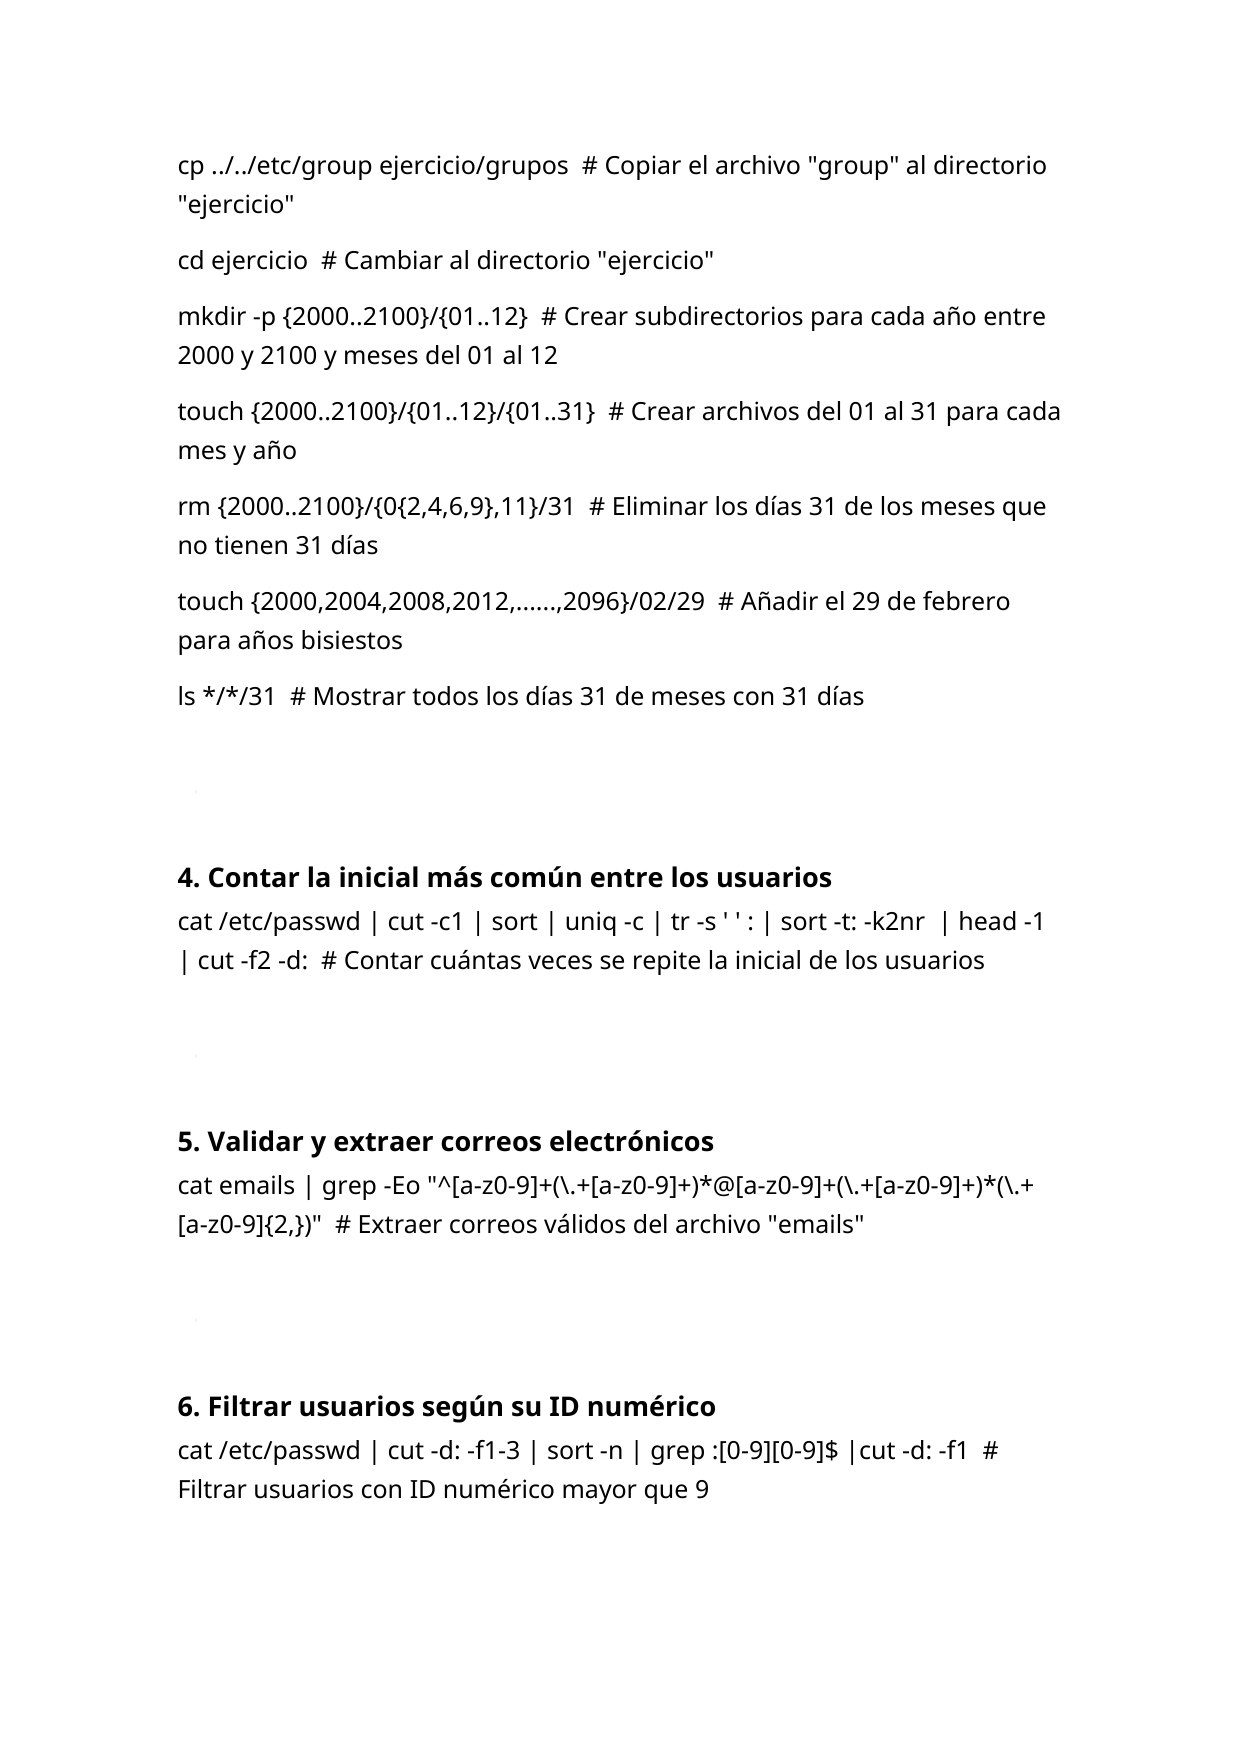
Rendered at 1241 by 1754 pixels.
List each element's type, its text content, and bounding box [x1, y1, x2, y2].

text cd ejercicio # Cambiar al directorio "ejercicio" [177, 243, 1063, 277]
text mkdir -p {2000..2100}/{01..12} # Crear subdirectorios para cada año entre 2000 y 2100 y meses del 01 al 12 [177, 298, 1063, 372]
text touch {2000..2100}/{01..12}/{01..31} # Crear archivos del 01 al 31 para cada mes y año [177, 393, 1063, 467]
text cat /etc/passwd | cut -c1 | sort | uniq -c | tr -s ' ' : | sort -t: -k2nr | head -1 | cut -f2 -d: # Contar cuántas veces se repite la inicial de los usuarios [177, 904, 1063, 977]
text cat /etc/passwd | cut -d: -f1-3 | sort -n | grep :[0-9][0-9]$ |cut -d: -f1 # Filtrar usuarios con ID numérico mayor que 9 [177, 1432, 1063, 1506]
subtitle 6. Filtrar usuarios según su ID numérico [177, 1387, 1063, 1424]
text touch {2000,2004,2008,2012,......,2096}/02/29 # Añadir el 29 de febrero para años bisiestos [177, 583, 1063, 657]
text cat emails | grep -Eo "^[a-z0-9]+(\.+[a-z0-9]+)*@[a-z0-9]+(\.+[a-z0-9]+)*(\.+[a-z0-9]{2,})" # Extraer correos válidos del archivo "emails" [177, 1168, 1063, 1241]
text rm {2000..2100}/{0{2,4,6,9},11}/31 # Eliminar los días 31 de los meses que no tienen 31 días [177, 488, 1063, 562]
subtitle 5. Validar y extraer correos electrónicos [177, 1123, 1063, 1160]
subtitle 4. Contar la inicial más común entre los usuarios [177, 858, 1063, 895]
text ls */*/31 # Mostrar todos los días 31 de meses con 31 días [177, 678, 1063, 712]
text cp ../../etc/group ejercicio/grupos # Copiar el archivo "group" al directorio "ejercicio" [177, 148, 1063, 221]
